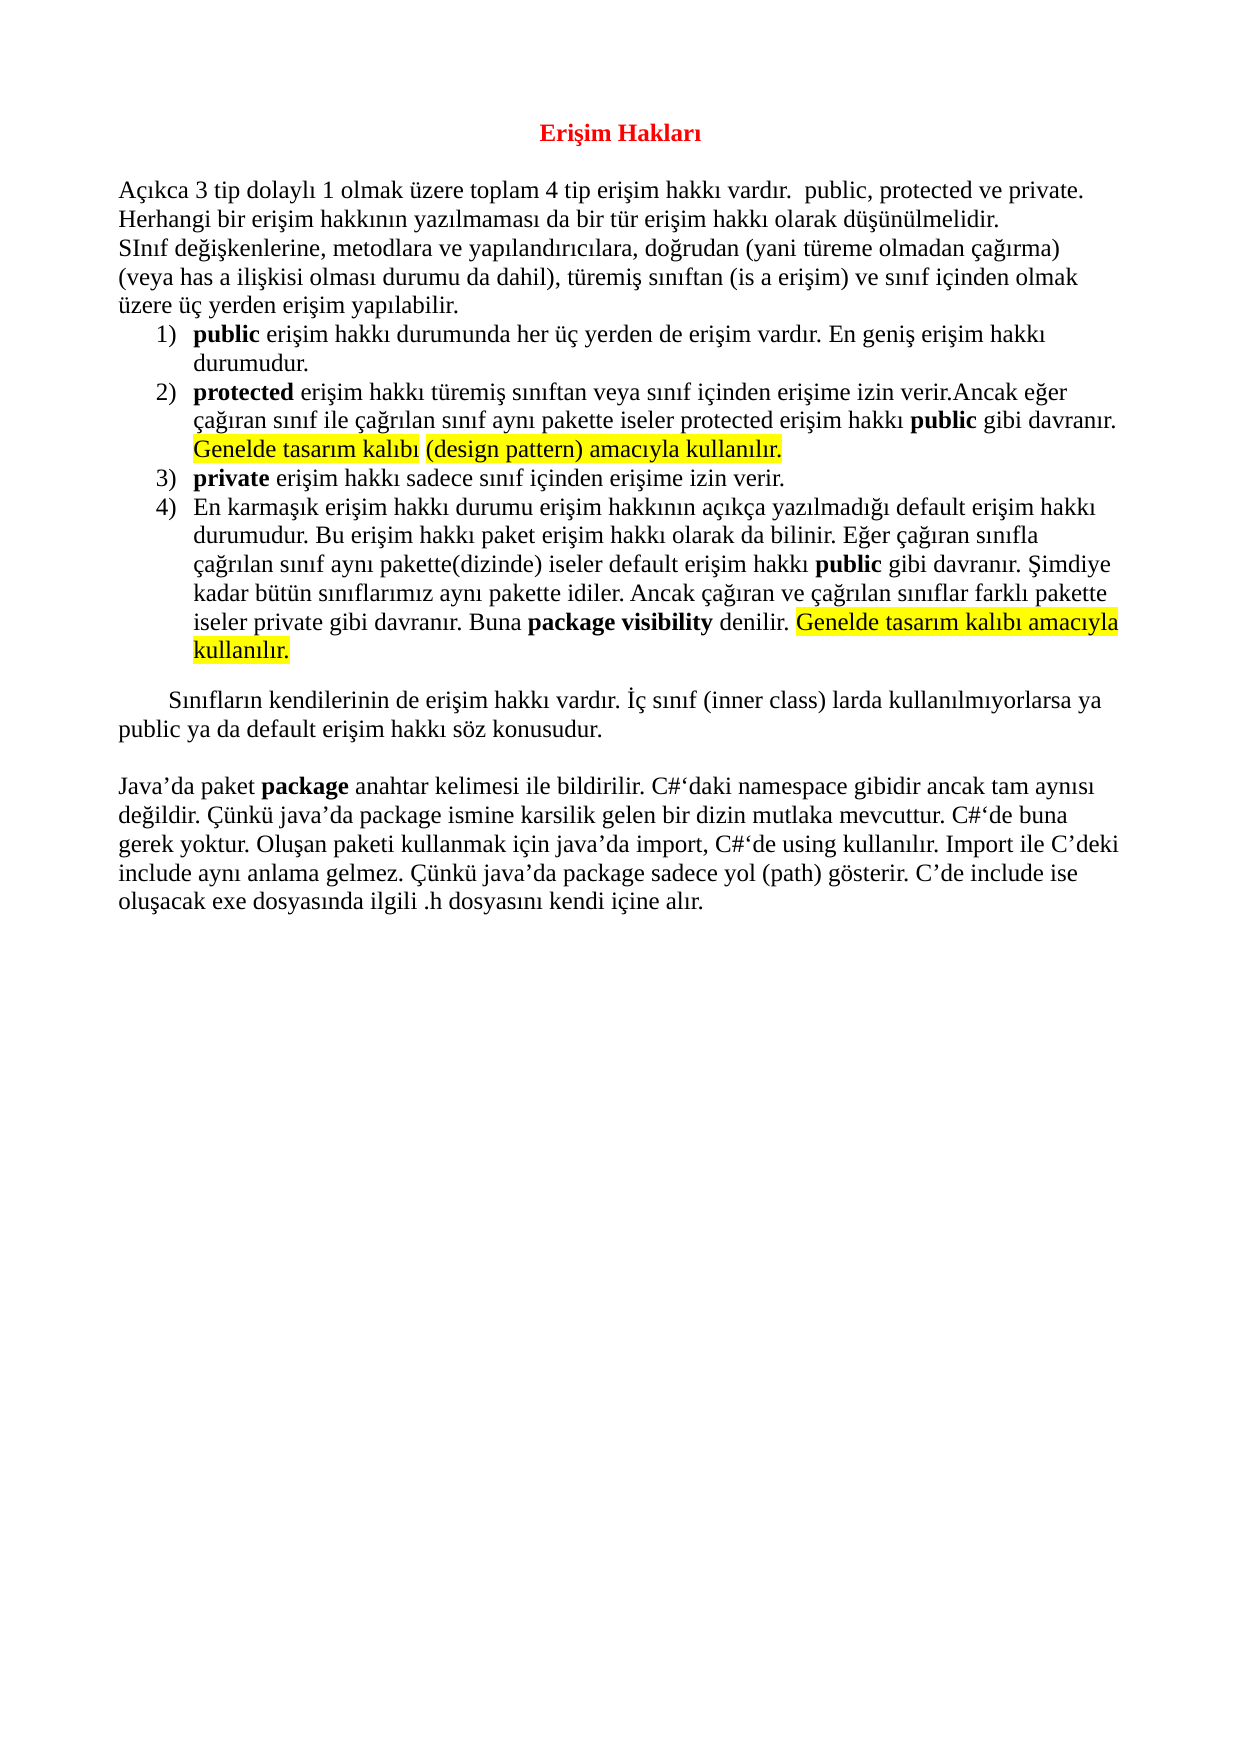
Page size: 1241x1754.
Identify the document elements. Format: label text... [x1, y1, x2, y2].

list En karmaşık erişim hakkı durumu erişim hakkının açıkça yazılmadığı default erişim hakkı durumudur. Bu erişim hakkı paket erişim hakkı olarak da bilinir. Eğer çağıran sınıfla çağrılan sınıf aynı pakette(dizinde) iseler default erişim hakkı public gibi davranır. Şimdiye kadar bütün sınıflarımız aynı pakette idiler. Ancak çağıran ve çağrılan sınıflar farklı pakette iseler private gibi davranır. Buna package visibility denilir. Genelde tasarım kalıbı amacıyla kullanılır. [156, 492, 1122, 664]
text SInıf değişkenlerine, metodlara ve yapılandırıcılara, doğrudan (yani türeme olmadan çağırma) (veya has a ilişkisi olması durumu da dahil), türemiş sınıftan (is a erişim) ve sınıf içinden olmak üzere üç yerden erişim yapılabilir. [118, 233, 1122, 319]
text Sınıfların kendilerinin de erişim hakkı vardır. İç sınıf (inner class) larda kullanılmıyorlarsa ya public ya da default erişim hakkı söz konusudur. [118, 685, 1122, 743]
list public erişim hakkı durumunda her üç yerden de erişim vardır. En geniş erişim hakkı durumudur. [156, 319, 1122, 377]
text Erişim Hakları [118, 118, 1122, 147]
text Açıkca 3 tip dolaylı 1 olmak üzere toplam 4 tip erişim hakkı vardır. public, protected ve private. Herhangi bir erişim hakkının yazılmaması da bir tür erişim hakkı olarak düşünülmelidir. [118, 176, 1122, 233]
text Java’da paket package anahtar kelimesi ile bildirilir. C#‘daki namespace gibidir ancak tam aynısı değildir. Çünkü java’da package ismine karsilik gelen bir dizin mutlaka mevcuttur. C#‘de buna gerek yoktur. Oluşan paketi kullanmak için java’da import, C#‘de using kullanılır. Import ile C’deki include aynı anlama gelmez. Çünkü java’da package sadece yol (path) gösterir. C’de include ise oluşacak exe dosyasında ilgili .h dosyasını kendi içine alır. [118, 771, 1122, 915]
list private erişim hakkı sadece sınıf içinden erişime izin verir. [156, 463, 1122, 492]
list protected erişim hakkı türemiş sınıftan veya sınıf içinden erişime izin verir.Ancak eğer çağıran sınıf ile çağrılan sınıf aynı pakette iseler protected erişim hakkı public gibi davranır. Genelde tasarım kalıbı (design pattern) amacıyla kullanılır. [156, 377, 1122, 463]
